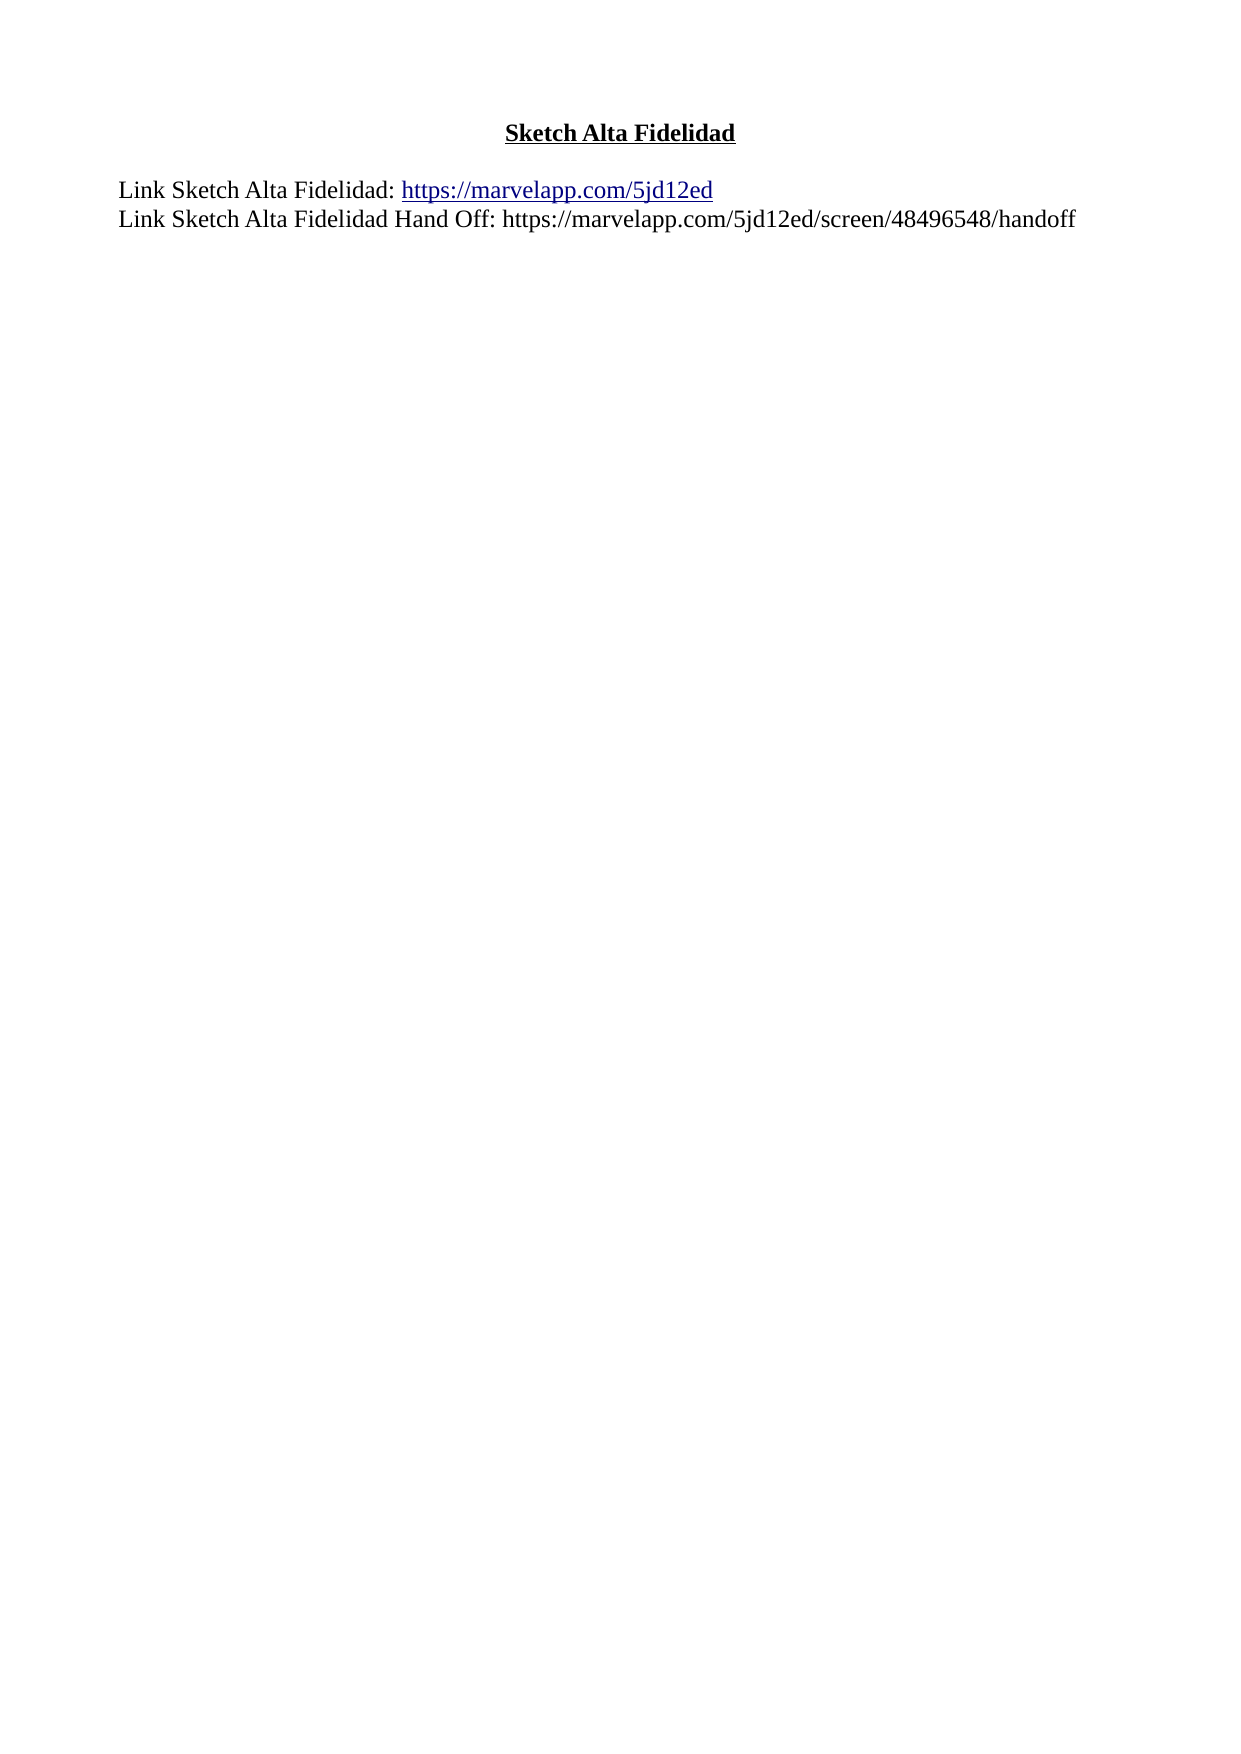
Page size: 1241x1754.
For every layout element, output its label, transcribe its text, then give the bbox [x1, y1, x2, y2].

text Link Sketch Alta Fidelidad Hand Off: https://marvelapp.com/5jd12ed/screen/48496548/handoff [118, 204, 1122, 233]
text Sketch Alta Fidelidad [118, 118, 1122, 147]
text Link Sketch Alta Fidelidad: https://marvelapp.com/5jd12ed [118, 176, 1122, 204]
